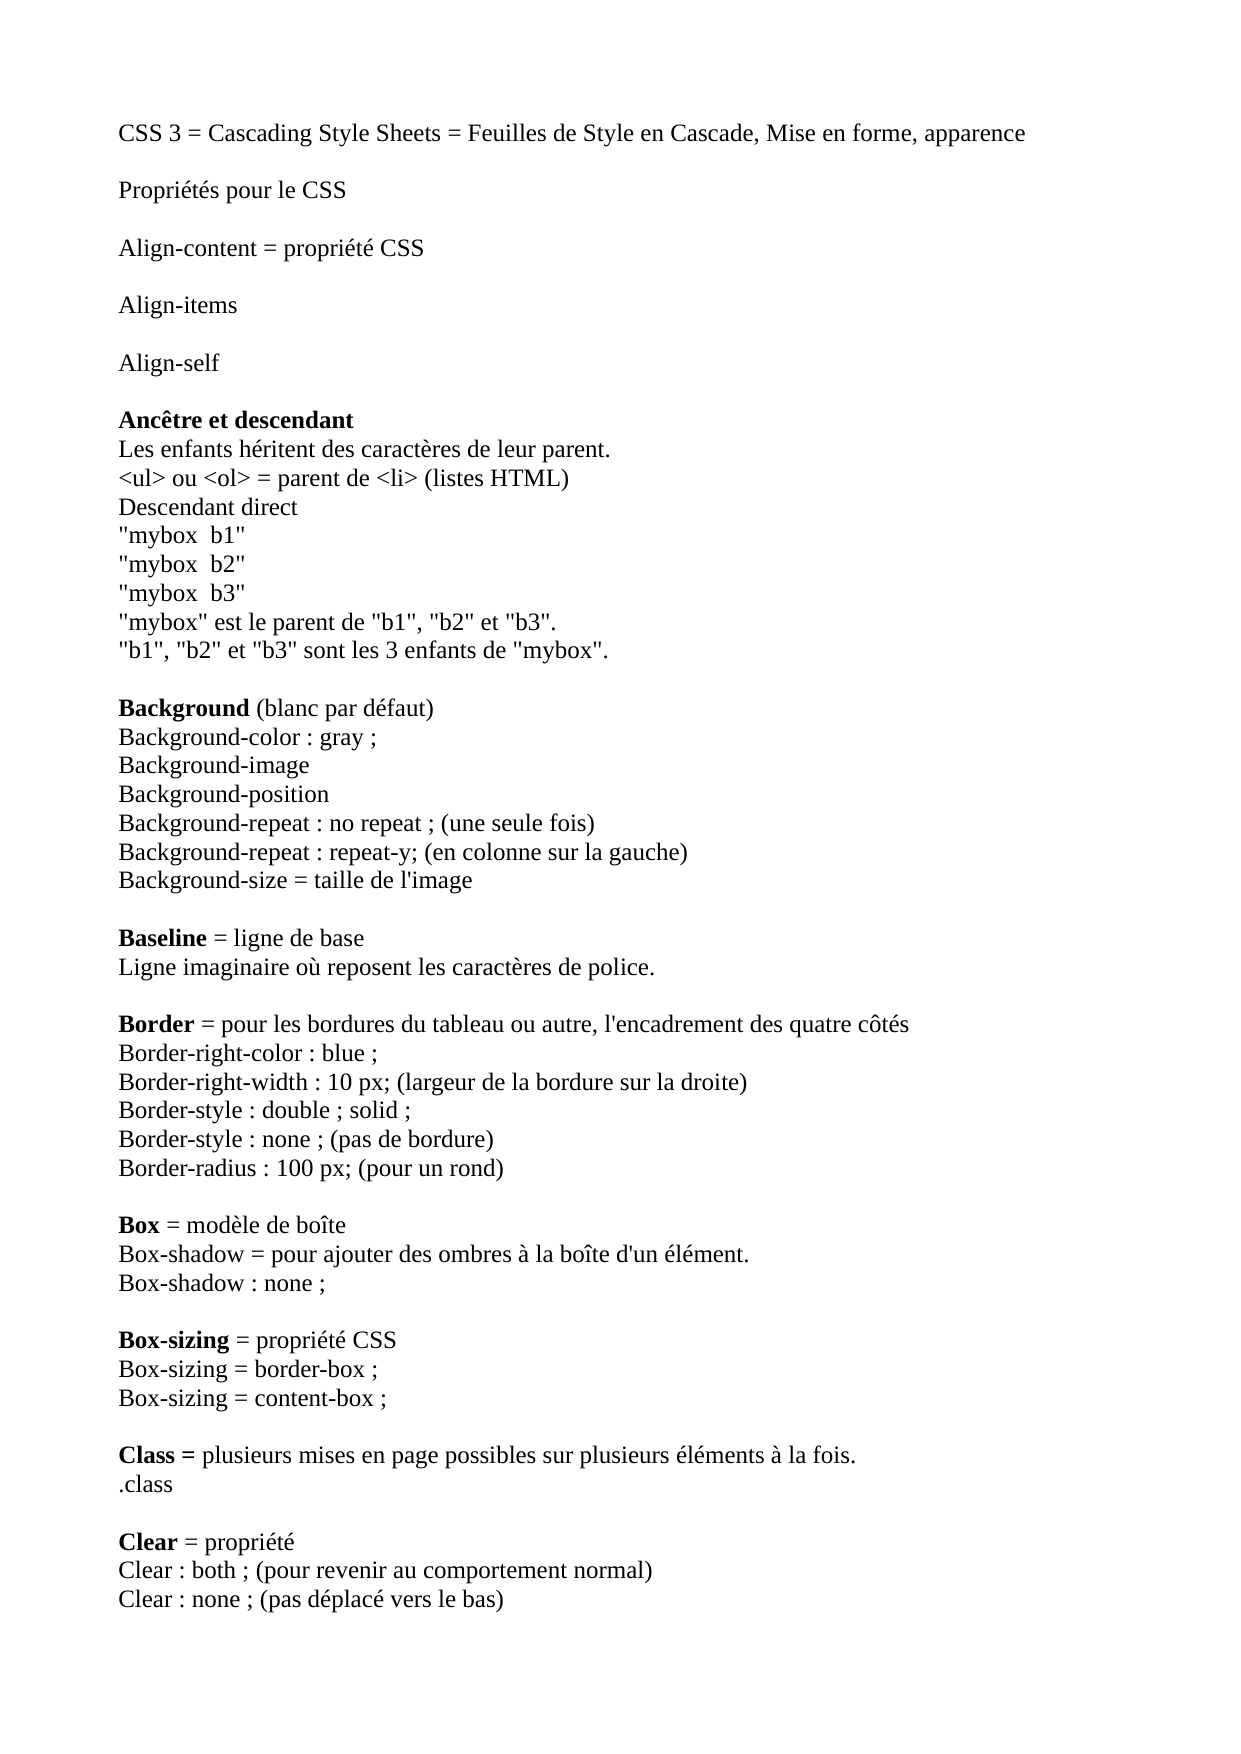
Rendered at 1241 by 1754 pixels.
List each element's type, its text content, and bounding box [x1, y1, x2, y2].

text Background-color : gray ; [118, 722, 1122, 751]
text "mybox b1" [118, 521, 1122, 549]
text Box-shadow : none ; [118, 1268, 1122, 1297]
text "mybox b2" [118, 549, 1122, 578]
text Align-self [118, 348, 1122, 377]
text Border = pour les bordures du tableau ou autre, l'encadrement des quatre côtés [118, 1009, 1122, 1038]
text Background-image [118, 751, 1122, 779]
text CSS 3 = Cascading Style Sheets = Feuilles de Style en Cascade, Mise en forme, apparence [118, 118, 1122, 147]
text Box-sizing = content-box ; [118, 1383, 1122, 1412]
text "mybox b3" [118, 578, 1122, 607]
text Box-sizing = border-box ; [118, 1354, 1122, 1383]
text Border-style : double ; solid ; [118, 1096, 1122, 1124]
text Border-right-width : 10 px; (largeur de la bordure sur la droite) [118, 1067, 1122, 1096]
text Background-repeat : repeat-y; (en colonne sur la gauche) [118, 837, 1122, 866]
text Clear : none ; (pas déplacé vers le bas) [118, 1584, 1122, 1613]
text Clear = propriété [118, 1527, 1122, 1556]
text Background-repeat : no repeat ; (une seule fois) [118, 808, 1122, 837]
text Box-shadow = pour ajouter des ombres à la boîte d'un élément. [118, 1239, 1122, 1268]
text Les enfants héritent des caractères de leur parent. [118, 434, 1122, 463]
text Background (blanc par défaut) [118, 693, 1122, 722]
text Box = modèle de boîte [118, 1211, 1122, 1239]
text Propriétés pour le CSS [118, 176, 1122, 204]
text Ligne imaginaire où reposent les caractères de police. [118, 952, 1122, 981]
text Clear : both ; (pour revenir au comportement normal) [118, 1556, 1122, 1584]
text Align-content = propriété CSS [118, 233, 1122, 262]
text Box-sizing = propriété CSS [118, 1326, 1122, 1354]
text .class [118, 1469, 1122, 1498]
text Baseline = ligne de base [118, 923, 1122, 952]
text "mybox" est le parent de "b1", "b2" et "b3". [118, 607, 1122, 636]
text Border-style : none ; (pas de bordure) [118, 1124, 1122, 1153]
text Border-radius : 100 px; (pour un rond) [118, 1153, 1122, 1182]
text Background-size = taille de l'image [118, 866, 1122, 894]
text Border-right-color : blue ; [118, 1038, 1122, 1067]
text Descendant direct [118, 492, 1122, 521]
text Align-items [118, 291, 1122, 319]
text Ancêtre et descendant [118, 406, 1122, 434]
text Background-position [118, 779, 1122, 808]
text "b1", "b2" et "b3" sont les 3 enfants de "mybox". [118, 636, 1122, 664]
text Class = plusieurs mises en page possibles sur plusieurs éléments à la fois. [118, 1441, 1122, 1469]
text <ul> ou <ol> = parent de <li> (listes HTML) [118, 463, 1122, 492]
